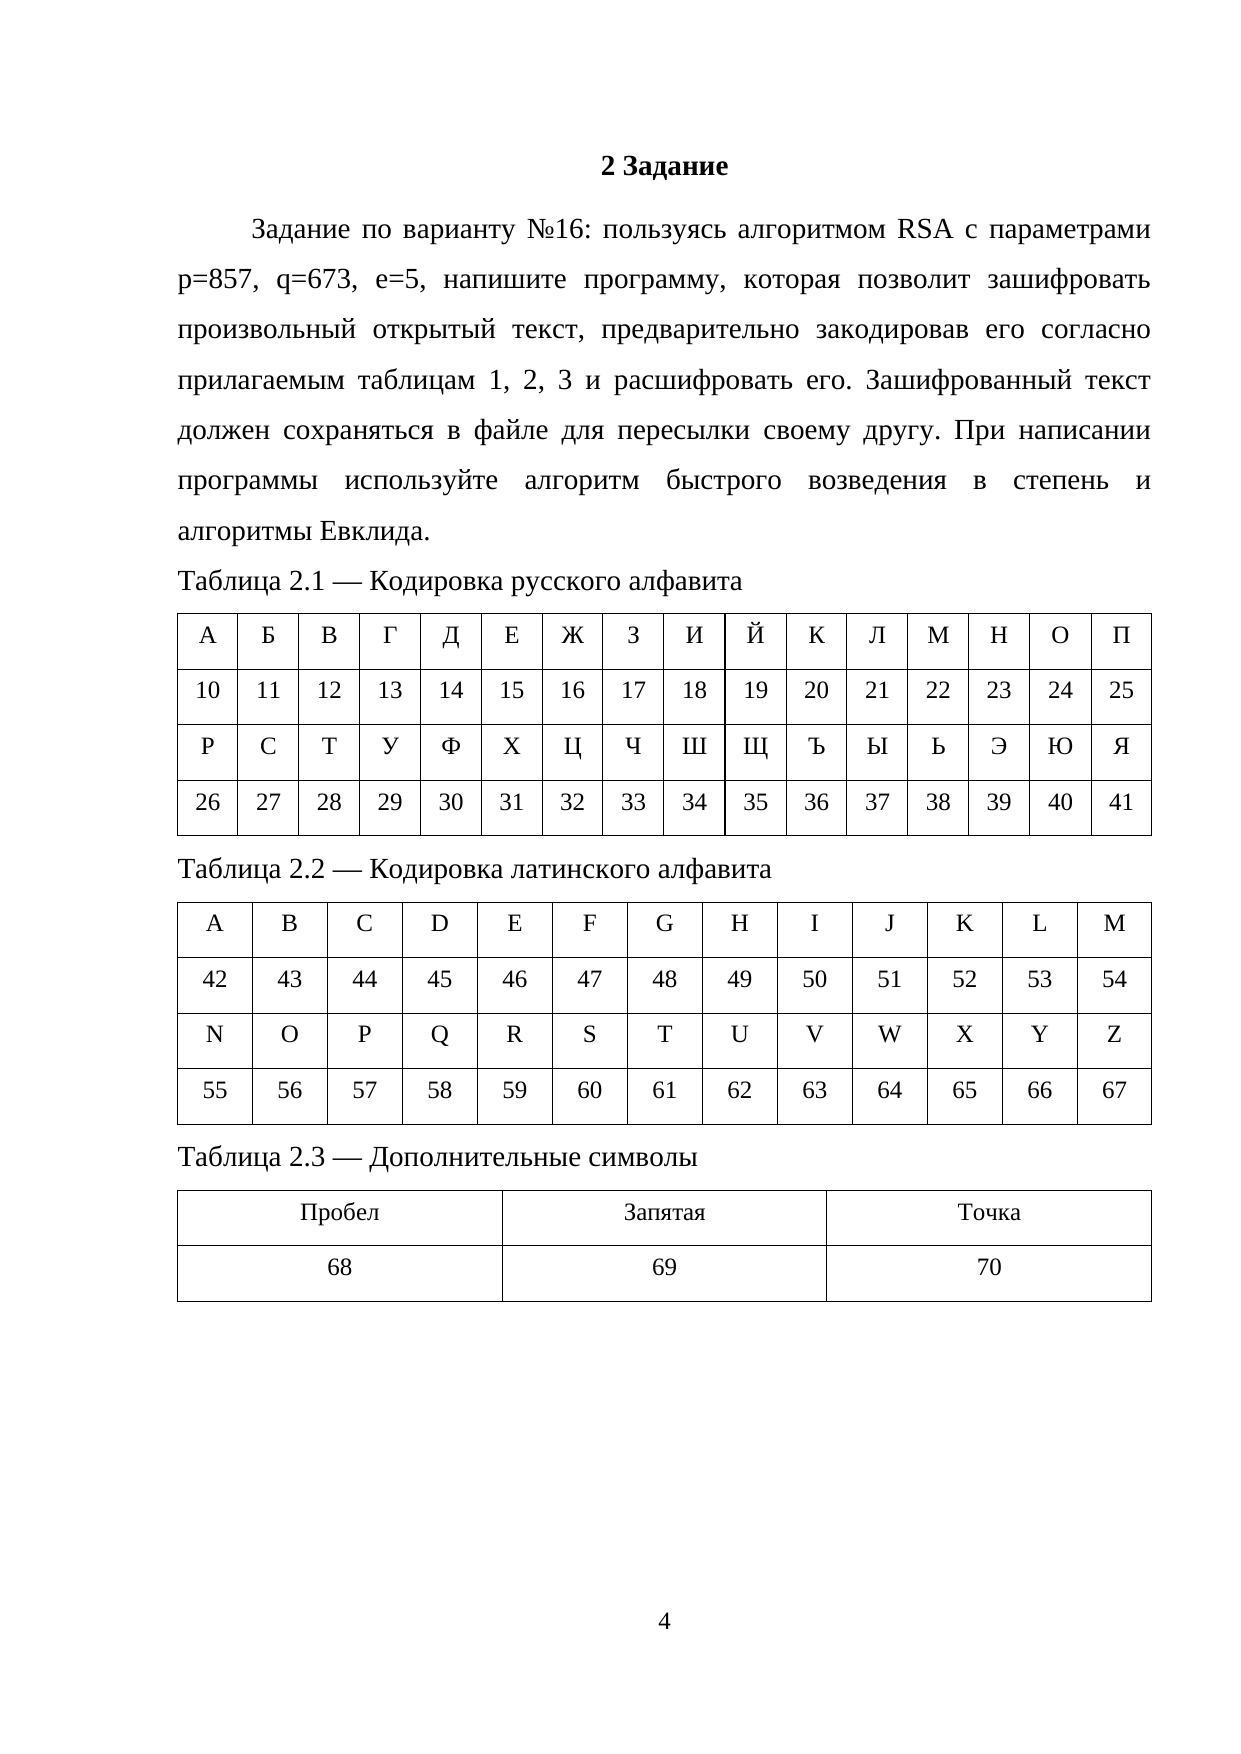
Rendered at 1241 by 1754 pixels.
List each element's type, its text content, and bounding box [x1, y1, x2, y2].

table_cell 69 [503, 1246, 826, 1301]
table_cell 33 [603, 781, 663, 835]
table_cell 45 [403, 958, 477, 1013]
table_cell 21 [847, 670, 907, 724]
table_cell 49 [703, 958, 777, 1013]
table_cell 36 [787, 781, 846, 835]
table_cell Ы [847, 725, 907, 780]
table_cell 24 [1030, 670, 1091, 724]
table_cell Ь [908, 725, 968, 780]
table_cell 68 [178, 1246, 502, 1301]
table_header H [703, 903, 777, 957]
table_cell 55 [178, 1069, 252, 1124]
table_header П [1092, 614, 1151, 669]
table_cell W [853, 1014, 927, 1068]
table_header L [1003, 903, 1077, 957]
table_cell 41 [1092, 781, 1151, 835]
table_cell 28 [299, 781, 359, 835]
table_header Л [847, 614, 907, 669]
table_cell T [628, 1014, 702, 1068]
table_header J [853, 903, 927, 957]
table_cell 50 [778, 958, 852, 1013]
table_cell 70 [827, 1246, 1151, 1301]
table_cell 17 [603, 670, 663, 724]
table_cell 67 [1078, 1069, 1151, 1124]
table_cell 22 [908, 670, 968, 724]
table_header M [1078, 903, 1151, 957]
table_cell R [478, 1014, 552, 1068]
table_cell Щ [726, 725, 786, 780]
table_header А [178, 614, 237, 669]
table_cell 53 [1003, 958, 1077, 1013]
table_cell U [703, 1014, 777, 1068]
table_cell X [928, 1014, 1002, 1068]
table_cell 10 [178, 670, 237, 724]
table_cell 66 [1003, 1069, 1077, 1124]
table_cell Ю [1030, 725, 1091, 780]
table_header C [328, 903, 402, 957]
table_cell 32 [543, 781, 602, 835]
table_header Й [726, 614, 786, 669]
table_cell 12 [299, 670, 359, 724]
table_header И [664, 614, 724, 669]
table_header Пробел [178, 1191, 502, 1245]
table_cell 29 [360, 781, 420, 835]
table_cell 35 [726, 781, 786, 835]
table_header D [403, 903, 477, 957]
table_cell 43 [253, 958, 327, 1013]
table_header Е [482, 614, 542, 669]
table_cell Ш [664, 725, 724, 780]
table_cell 18 [664, 670, 724, 724]
table_cell 58 [403, 1069, 477, 1124]
table_cell 42 [178, 958, 252, 1013]
table_header I [778, 903, 852, 957]
subtitle 2 Задание [177, 148, 1152, 181]
table_cell 46 [478, 958, 552, 1013]
table_cell 64 [853, 1069, 927, 1124]
table_cell 20 [787, 670, 846, 724]
table_cell 38 [908, 781, 968, 835]
table_cell 62 [703, 1069, 777, 1124]
table_header О [1030, 614, 1091, 669]
table_cell Р [178, 725, 237, 780]
table_cell 60 [553, 1069, 627, 1124]
table_cell V [778, 1014, 852, 1068]
text Таблица 2.3 — Дополнительные символы [177, 1139, 1152, 1173]
table_cell 30 [421, 781, 481, 835]
table_cell С [238, 725, 298, 780]
table_cell 51 [853, 958, 927, 1013]
text Таблица 2.2 — Кодировка латинского алфавита [177, 851, 1152, 885]
table_cell 56 [253, 1069, 327, 1124]
table_cell 44 [328, 958, 402, 1013]
table_header Г [360, 614, 420, 669]
table_header Запятая [503, 1191, 826, 1245]
table_cell 23 [969, 670, 1029, 724]
table_cell 25 [1092, 670, 1151, 724]
table_cell Ъ [787, 725, 846, 780]
table_cell У [360, 725, 420, 780]
table_cell N [178, 1014, 252, 1068]
table_header Ж [543, 614, 602, 669]
table_cell 52 [928, 958, 1002, 1013]
table_cell S [553, 1014, 627, 1068]
table_cell Ч [603, 725, 663, 780]
table_cell 59 [478, 1069, 552, 1124]
table_header Н [969, 614, 1029, 669]
table_header B [253, 903, 327, 957]
table_cell 13 [360, 670, 420, 724]
table_cell Z [1078, 1014, 1151, 1068]
table_header A [178, 903, 252, 957]
table_header Точка [827, 1191, 1151, 1245]
table_cell 19 [726, 670, 786, 724]
table_header K [928, 903, 1002, 957]
table_cell 27 [238, 781, 298, 835]
table_cell 47 [553, 958, 627, 1013]
table_cell 48 [628, 958, 702, 1013]
table_cell Q [403, 1014, 477, 1068]
table_cell Х [482, 725, 542, 780]
table_cell 61 [628, 1069, 702, 1124]
table_header G [628, 903, 702, 957]
table_cell Y [1003, 1014, 1077, 1068]
table_cell 63 [778, 1069, 852, 1124]
table_cell 54 [1078, 958, 1151, 1013]
table_cell 15 [482, 670, 542, 724]
table_cell 57 [328, 1069, 402, 1124]
table_cell Ф [421, 725, 481, 780]
table_cell 11 [238, 670, 298, 724]
table_header К [787, 614, 846, 669]
table_cell 39 [969, 781, 1029, 835]
table_cell 26 [178, 781, 237, 835]
table_cell 34 [664, 781, 724, 835]
table_header E [478, 903, 552, 957]
table_cell 31 [482, 781, 542, 835]
table_cell O [253, 1014, 327, 1068]
table_cell P [328, 1014, 402, 1068]
table_cell 65 [928, 1069, 1002, 1124]
table_header В [299, 614, 359, 669]
table_cell Я [1092, 725, 1151, 780]
table_cell Т [299, 725, 359, 780]
table_header Б [238, 614, 298, 669]
table_header Д [421, 614, 481, 669]
table_header З [603, 614, 663, 669]
table_cell 37 [847, 781, 907, 835]
table_cell 14 [421, 670, 481, 724]
text Таблица 2.1 — Кодировка русского алфавита [177, 563, 1152, 597]
table_header F [553, 903, 627, 957]
table_cell Э [969, 725, 1029, 780]
text Задание по варианту №16: пользуясь алгоритмом RSA с параметрами p=857, q=673, e=5, напишите программу, которая позволит зашифровать произвольный открытый текст, предварительно закодировав его согласно прилагаемым таблицам 1, 2, 3 и расшифровать его. Зашифрованный текст должен сохраняться в файле для пересылки своему другу. При написании программы используйте алгоритм быстрого возведения в степень и алгоритмы Евклида. [177, 211, 1152, 546]
table_cell Ц [543, 725, 602, 780]
table_header М [908, 614, 968, 669]
table_cell 16 [543, 670, 602, 724]
table_cell 40 [1030, 781, 1091, 835]
